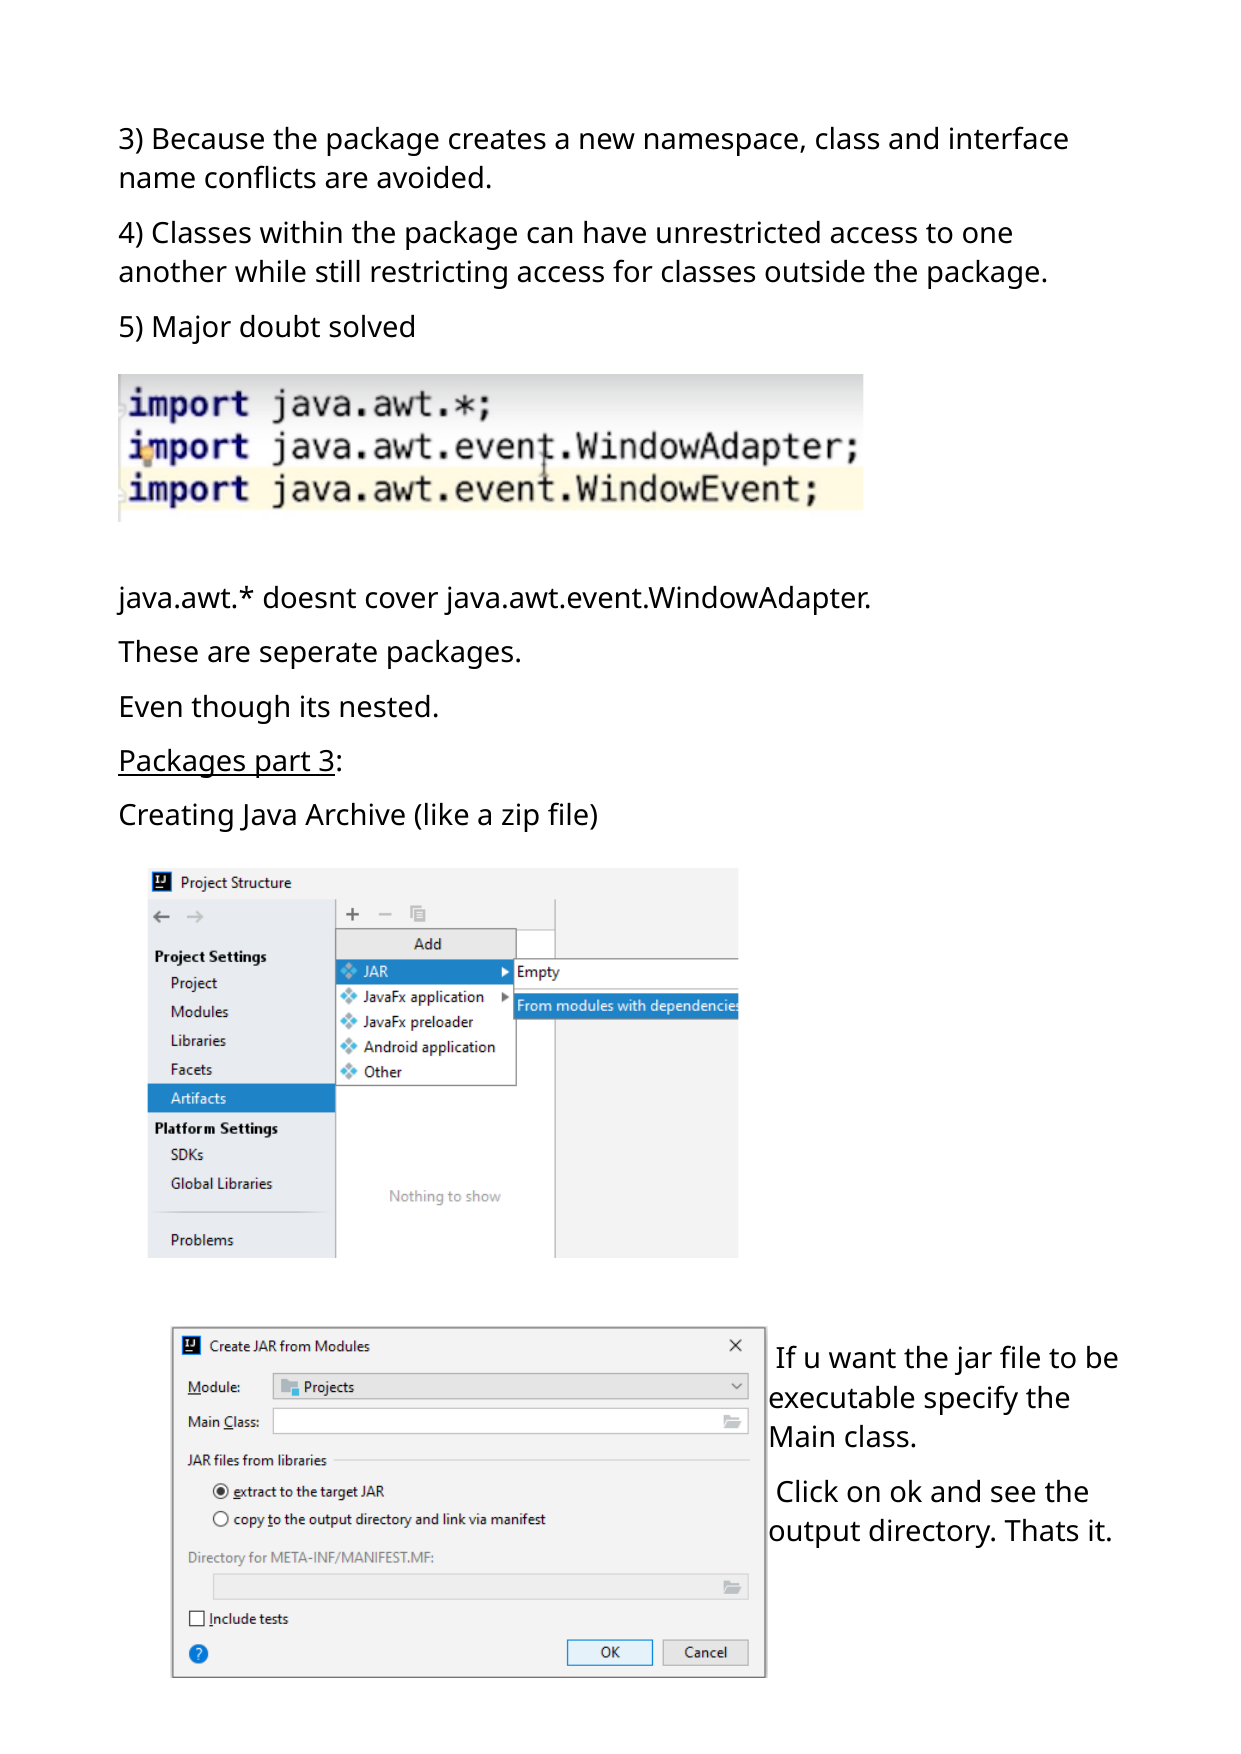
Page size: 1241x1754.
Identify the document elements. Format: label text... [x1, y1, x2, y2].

text [118, 1471, 170, 1550]
text 3) Because the package creates a new namespace, class and interface name conflicts are avoided. [118, 118, 1122, 197]
text Creating Java Archive (like a zip file) [118, 794, 1122, 834]
picture [118, 374, 864, 522]
text java.awt.* doesnt cover java.awt.event.WindowAdapter. [118, 577, 1122, 617]
text 5) Major doubt solved [118, 306, 1122, 346]
text [118, 1337, 170, 1456]
text Even though its nested. [118, 686, 1122, 726]
text Packages part 3: [118, 740, 1122, 780]
text 4) Classes within the package can have unrestricted access to one another while still restricting access for classes outside the package. [118, 212, 1122, 291]
picture [147, 868, 739, 1258]
text If u want the jar file to be executable specify the Main class. [768, 1337, 1122, 1456]
text Click on ok and see the output directory. Thats it. [768, 1471, 1122, 1550]
text These are seperate packages. [118, 632, 1122, 671]
picture [170, 1326, 768, 1678]
